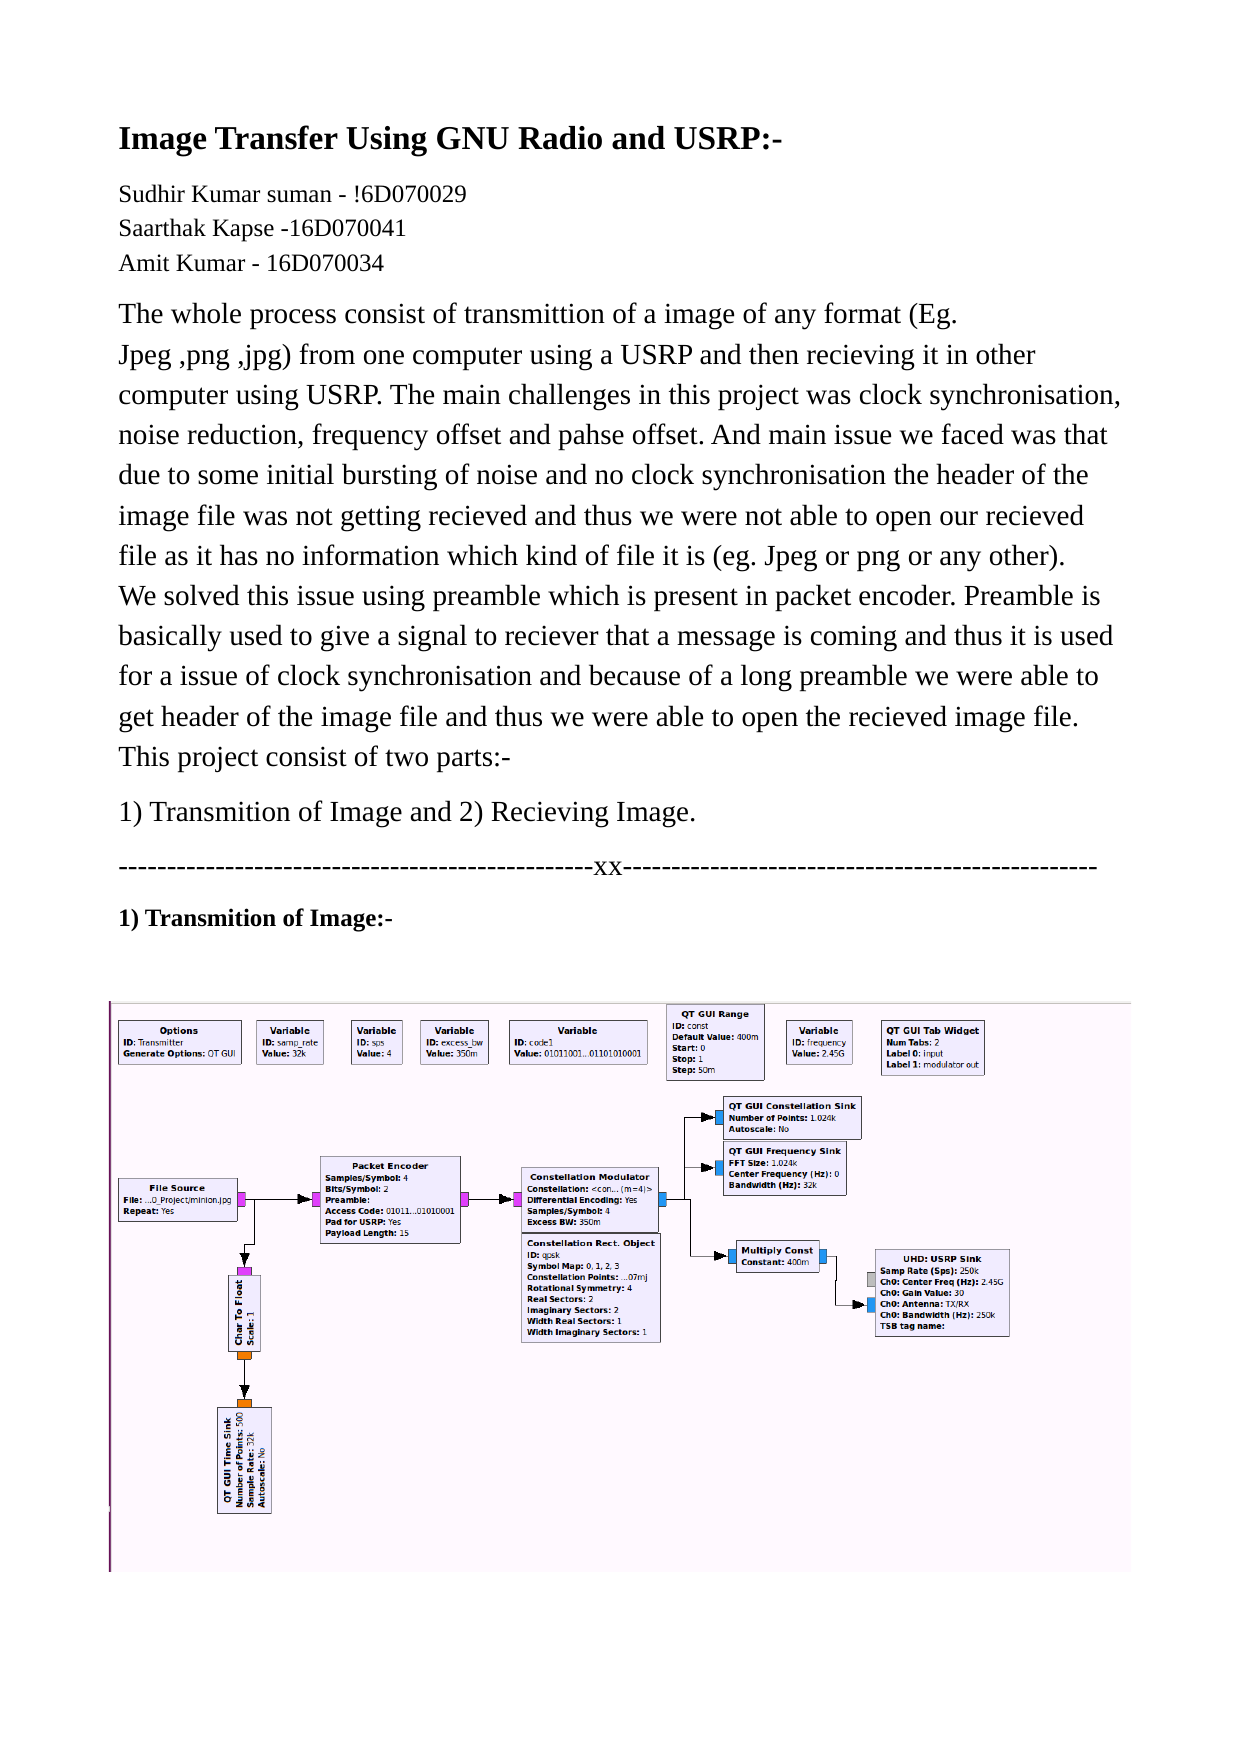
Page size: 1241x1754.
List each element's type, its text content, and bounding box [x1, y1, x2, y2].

text 1) Transmition of Image:- [118, 903, 1122, 932]
text 1) Transmition of Image and 2) Recieving Image. [118, 794, 1122, 827]
text -------------------------------------------------xx------------------------------------------------- [118, 848, 1122, 882]
text The whole process consist of transmittion of a image of any format (Eg. Jpeg ,png ,jpg) from one computer using a USRP and then recieving it in other computer using USRP. The main challenges in this project was clock synchronisation, noise reduction, frequency offset and pahse offset. And main issue we faced was that due to some initial ­bursting of noise and no clock synchronisation the header of the image file was not getting recieved and thus we were not able to open our recieved file as it has no information which kind of file it is (eg. Jpeg or png or any other). We solved this issue using preamble which is present in packet encoder. Preamble is basically used to give a signal to reciever that a message is coming and thus it is used for a issue of clock synchronisation and because of a long preamble we were able to get header of the image file and thus we were able to open the recieved image file. This project consist of two parts:- [118, 297, 1122, 772]
picture [108, 1001, 1132, 1572]
text Sudhir Kumar suman - !6D070029 Saarthak Kapse -16D070041 Amit Kumar - 16D070034 [118, 179, 1122, 276]
text ­Image Transfer Using GNU Radio and USRP:- [118, 118, 1122, 156]
